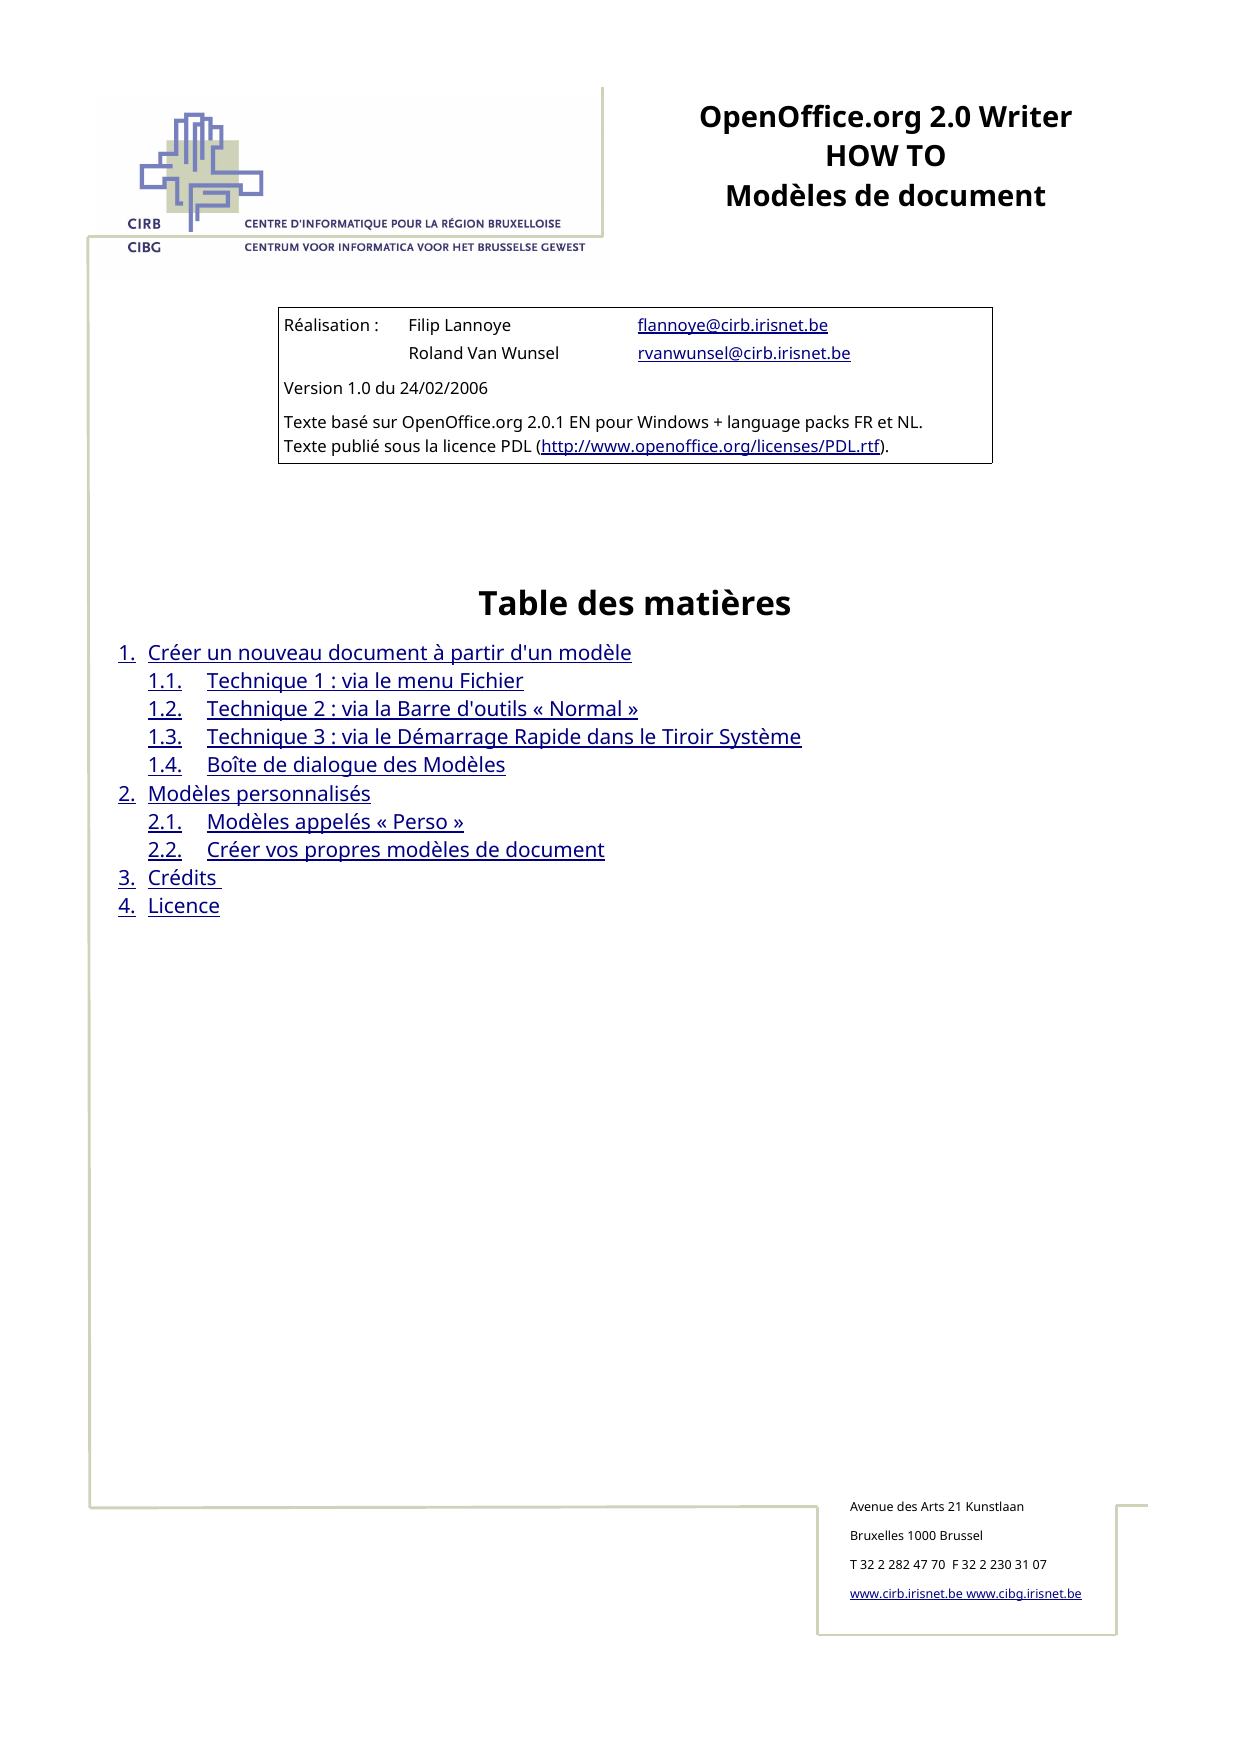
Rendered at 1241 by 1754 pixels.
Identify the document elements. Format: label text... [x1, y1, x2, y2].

text 1. Créer un nouveau document à partir d'un modèle [118, 638, 1152, 666]
text 2.2. Créer vos propres modèles de document [148, 835, 1152, 863]
table_header flannoye@cirb.irisnet.be [632, 308, 992, 342]
text 3. Crédits [118, 863, 1152, 892]
text 1.2. Technique 2 : via la Barre d'outils « Normal » [148, 694, 1152, 722]
picture [97, 95, 601, 235]
picture [97, 95, 612, 282]
table_cell Texte basé sur OpenOffice.org 2.0.1 EN pour Windows + language packs FR et NL. Texte publié sous la licence PDL (http://www.openoffice.org/licenses/PDL.rtf). [279, 405, 992, 463]
table_header Réalisation : [279, 308, 402, 342]
subtitle Table des matières [118, 580, 1152, 625]
table_header OpenOffice.org 2.0 Writer HOW TO Modèles de document [633, 89, 1147, 222]
table_header Filip Lannoye [402, 308, 632, 342]
table_cell rvanwunsel@cirb.irisnet.be [632, 342, 992, 371]
text 2.1. Modèles appelés « Perso » [148, 807, 1152, 835]
text 1.3. Technique 3 : via le Démarrage Rapide dans le Tiroir Système [148, 722, 1152, 751]
table_cell [279, 342, 402, 371]
text 1.1. Technique 1 : via le menu Fichier [148, 666, 1152, 694]
table_header [604, 89, 633, 222]
text 4. Licence [118, 892, 1152, 920]
table_cell Roland Van Wunsel [402, 342, 632, 371]
table_header [118, 89, 601, 95]
text 2. Modèles personnalisés [118, 779, 1152, 807]
text 1.4. Boîte de dialogue des Modèles [148, 751, 1152, 779]
table_cell Version 1.0 du 24/02/2006 [279, 371, 992, 405]
